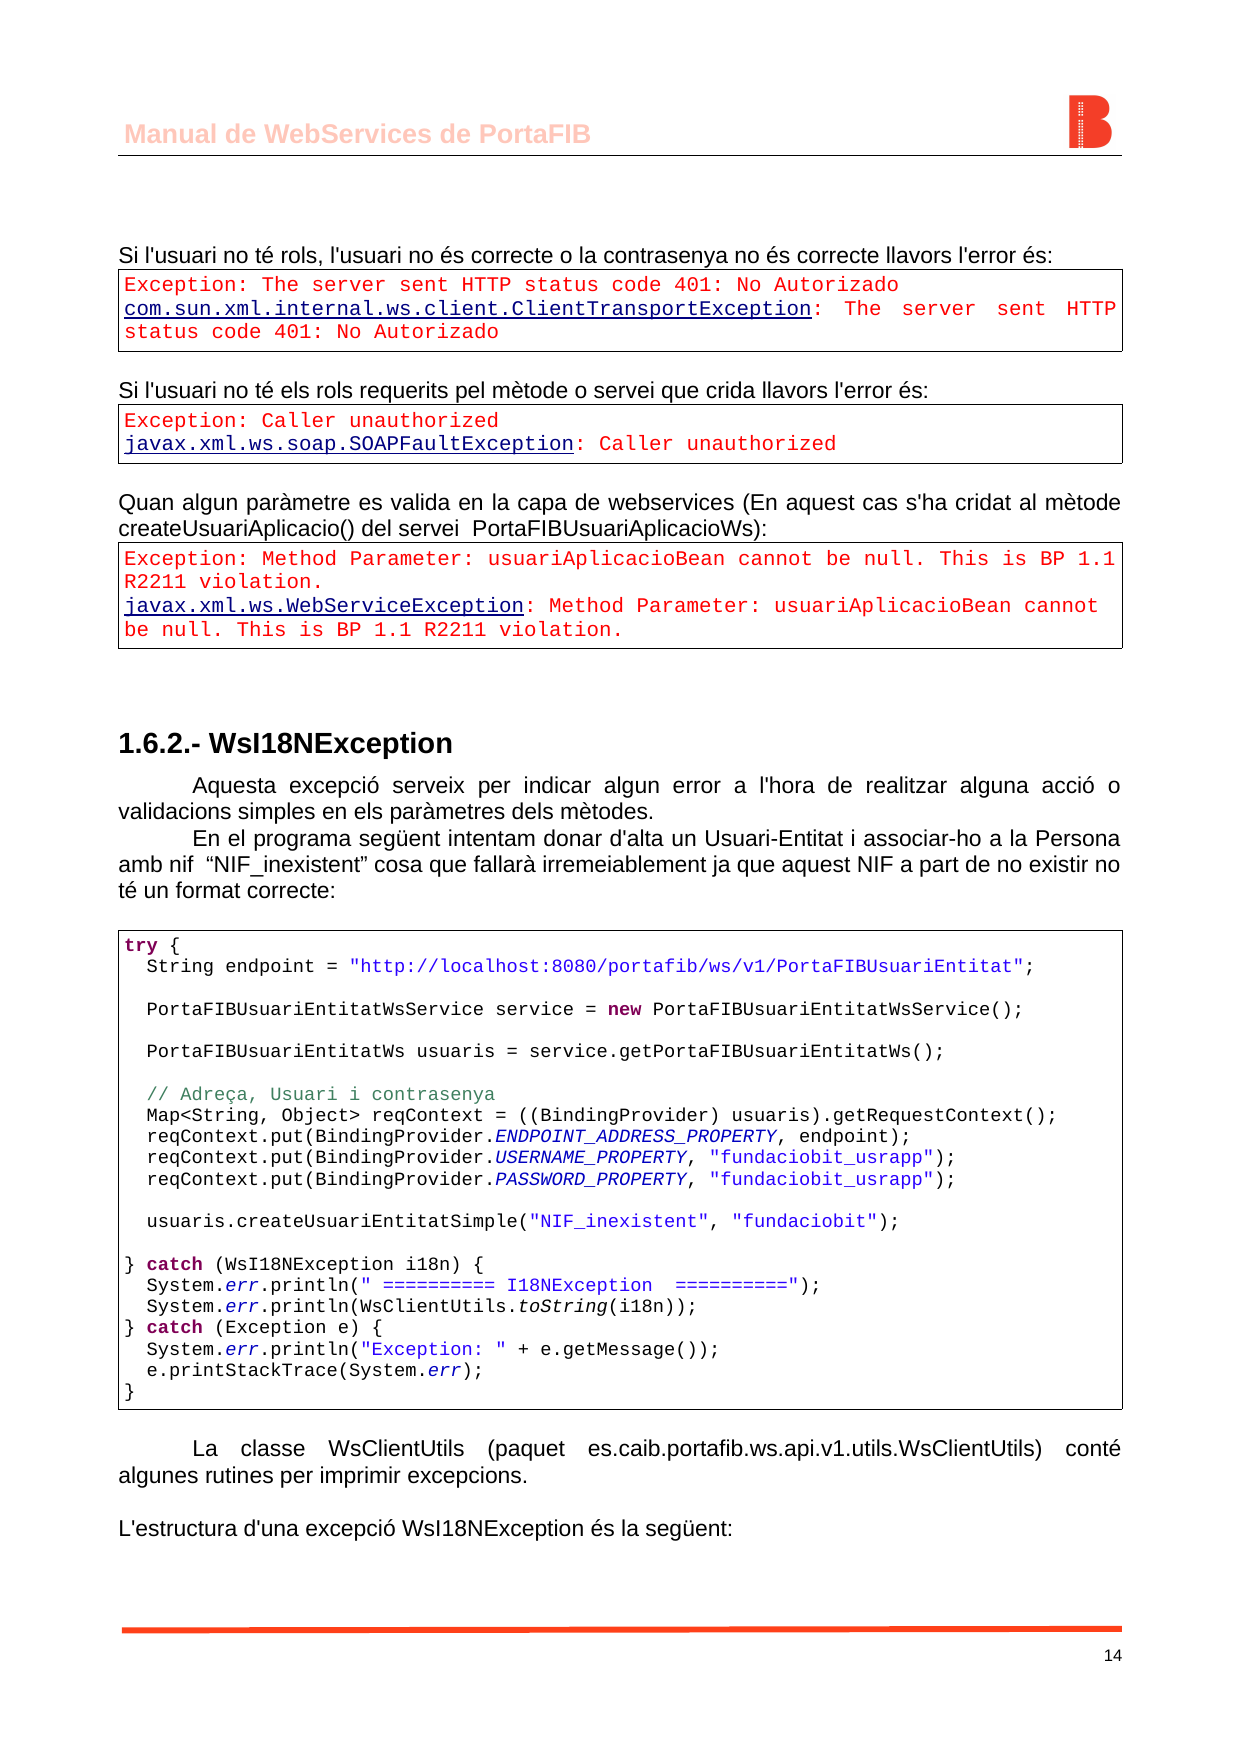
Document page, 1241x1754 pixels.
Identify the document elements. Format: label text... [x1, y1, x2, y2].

text Si l'usuari no té els rols requerits pel mètode o servei que crida llavors l'error és: [118, 377, 1122, 404]
text Quan algun paràmetre es valida en la capa de webservices (En aquest cas s'ha cridat al mètode createUsuariAplicacio() del servei PortaFIBUsuariAplicacioWs): [118, 489, 1122, 542]
text Si l'usuari no té rols, l'usuari no és correcte o la contrasenya no és correcte llavors l'error és: [118, 242, 1122, 268]
subtitle WsI18NException [118, 726, 1122, 759]
table_header Exception: Method Parameter: usuariAplicacioBean cannot be null. This is BP 1.1 R2211 violation. javax.xml.ws.WebServiceException: Method Parameter: usuariAplicacioBean cannot be null. This is BP 1.1 R2211 violation. [119, 543, 1122, 648]
text Aquesta excepció serveix per indicar algun error a l'hora de realitzar alguna acció o validacions simples en els paràmetres dels mètodes. [118, 772, 1122, 824]
text En el programa següent intentam donar d'alta un Usuari-Entitat i associar-ho a la Persona amb nif “NIF_inexistent” cosa que fallarà irremeiablement ja que aquest NIF a part de no existir no [118, 824, 1122, 877]
text L'estructura d'una excepció WsI18NException és la següent: [118, 1514, 1122, 1541]
text té un format correcte: [118, 877, 1122, 903]
picture [1063, 94, 1117, 150]
table_header Exception: Caller unauthorized javax.xml.ws.soap.SOAPFaultException: Caller unauthorized [119, 405, 1122, 463]
table_header try { String endpoint = "http://localhost:8080/portafib/ws/v1/PortaFIBUsuariEntitat"; PortaFIBUsuariEntitatWsService service = new PortaFIBUsuariEntitatWsService(); PortaFIBUsuariEntitatWs usuaris = service.getPortaFIBUsuariEntitatWs(); // Adreça, Usuari i contrasenya Map<String, Object> reqContext = ((BindingProvider) usuaris).getRequestContext(); reqContext.put(BindingProvider.ENDPOINT_ADDRESS_PROPERTY, endpoint); reqContext.put(BindingProvider.USERNAME_PROPERTY, "fundaciobit_usrapp"); reqContext.put(BindingProvider.PASSWORD_PROPERTY, "fundaciobit_usrapp"); usuaris.createUsuariEntitatSimple("NIF_inexistent", "fundaciobit"); } catch (WsI18NException i18n) { System.err.println(" ========== I18NException =========="); System.err.println(WsClientUtils.toString(i18n)); } catch (Exception e) { System.err.println("Exception: " + e.getMessage()); e.printStackTrace(System.err); } [119, 931, 1122, 1409]
text La classe WsClientUtils (paquet es.caib.portafib.ws.api.v1.utils.WsClientUtils) conté algunes rutines per imprimir excepcions. [118, 1435, 1122, 1488]
table_header Exception: The server sent HTTP status code 401: No Autorizado com.sun.xml.internal.ws.client.ClientTransportException: The server sent HTTP status code 401: No Autorizado [119, 270, 1122, 351]
